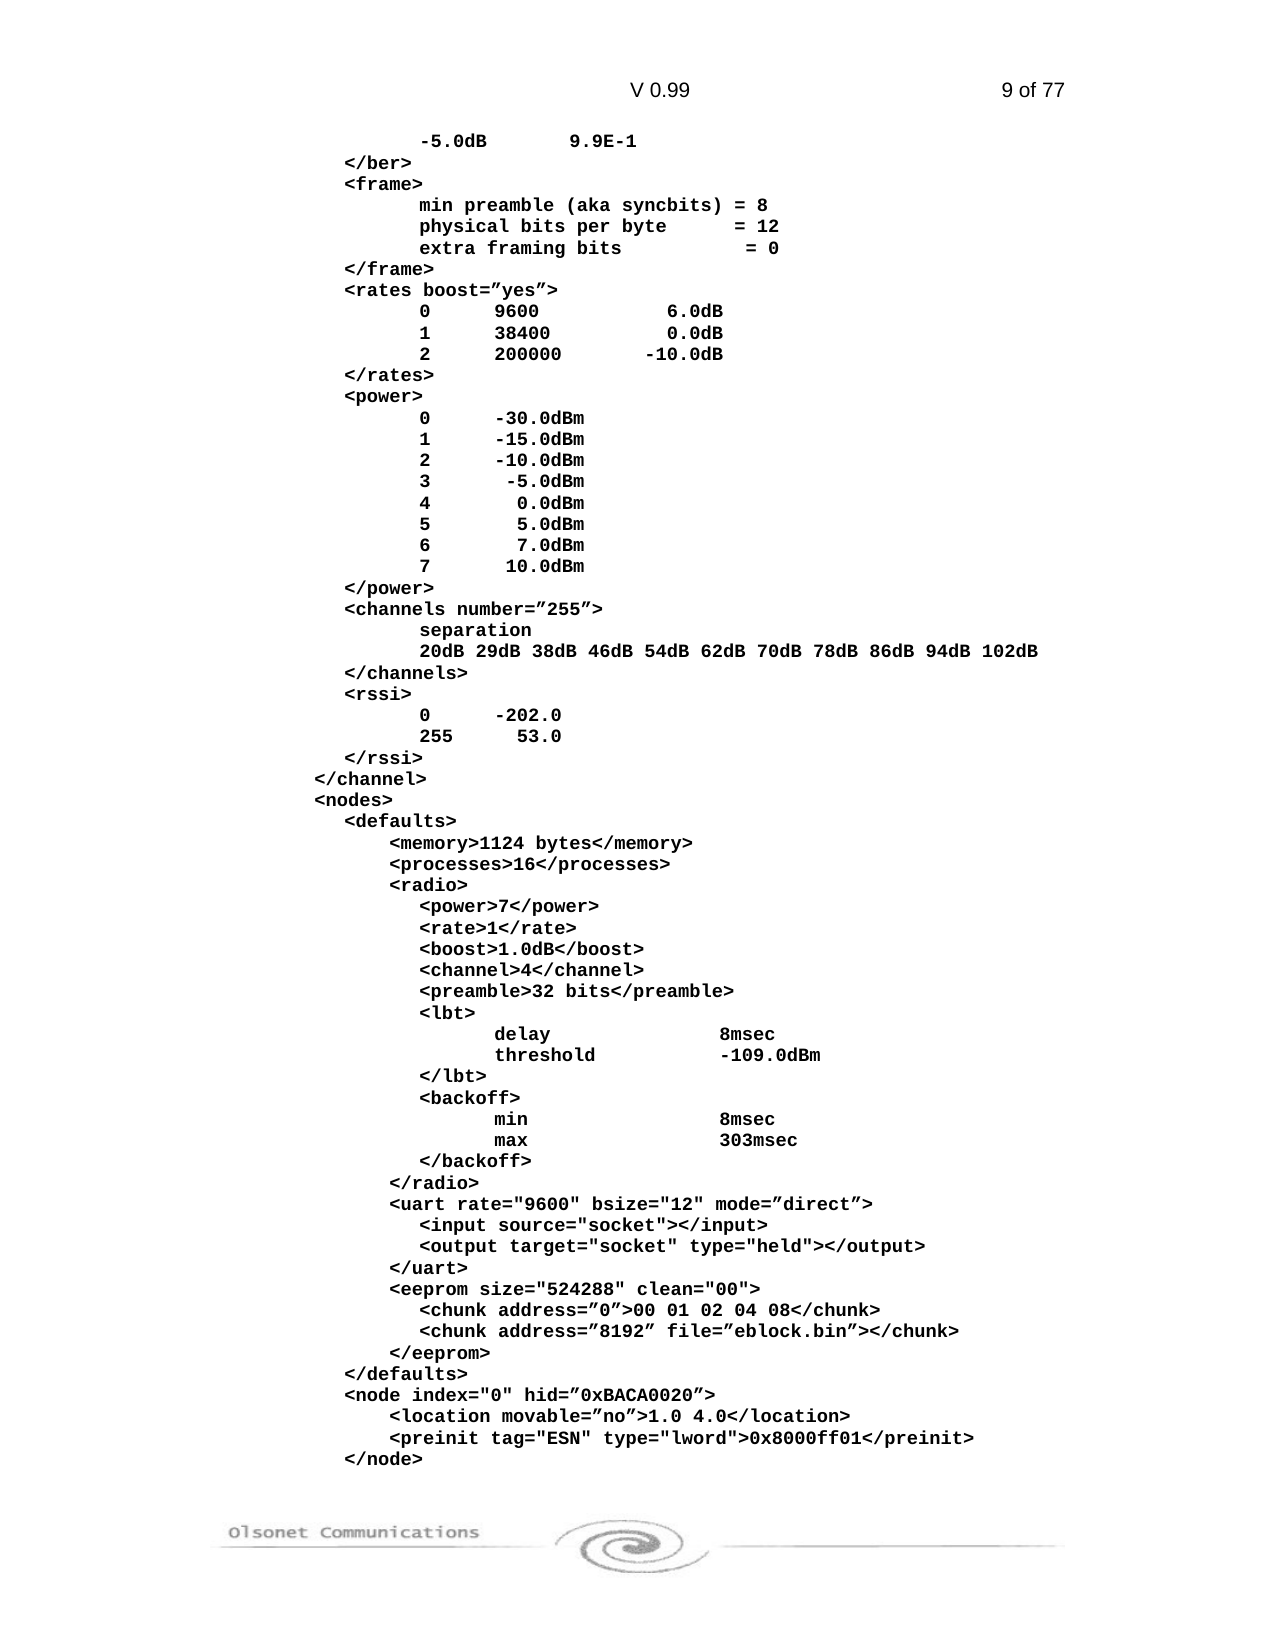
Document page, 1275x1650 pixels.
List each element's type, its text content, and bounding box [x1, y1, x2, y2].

text <power>7</power> [269, 897, 1065, 918]
text <preinit tag="ESN" type="lword">0x8000ff01</preinit> [269, 1428, 1065, 1450]
text threshold -109.0dBm [269, 1046, 1065, 1067]
text </uart> [269, 1258, 1065, 1280]
text <boost>1.0dB</boost> [269, 940, 1065, 961]
text <output target="socket" type="held"></output> [269, 1237, 1065, 1258]
text 7 10.0dBm [269, 557, 1065, 578]
text <input source="socket"></input> [269, 1216, 1065, 1237]
text delay 8msec [269, 1025, 1065, 1046]
text <channels number=”255”> [269, 600, 1065, 621]
text <eeprom size="524288" clean="00"> [269, 1280, 1065, 1301]
text 0 -202.0 [269, 706, 1065, 727]
text 0 9600 6.0dB [269, 302, 1065, 323]
text </ber> [269, 153, 1065, 175]
text <power> [269, 387, 1065, 408]
text max 303msec [269, 1131, 1065, 1152]
text 6 7.0dBm [269, 536, 1065, 557]
text 4 0.0dBm [269, 493, 1065, 515]
text </lbt> [269, 1067, 1065, 1088]
text </frame> [269, 260, 1065, 281]
text 2 200000 -10.0dB [269, 345, 1065, 366]
text </node> [269, 1450, 1065, 1471]
text 1 -15.0dBm [269, 430, 1065, 451]
text 1 38400 0.0dB [269, 323, 1065, 345]
text -5.0dB 9.9E-1 [269, 132, 1065, 153]
text </power> [269, 578, 1065, 600]
text 2 -10.0dBm [269, 451, 1065, 472]
text </backoff> [269, 1152, 1065, 1173]
text <nodes> [269, 791, 1065, 812]
text <lbt> [269, 1003, 1065, 1025]
text <backoff> [269, 1088, 1065, 1110]
text <chunk address=”8192” file=”eblock.bin”></chunk> [269, 1322, 1065, 1343]
text <rates boost=”yes”> [269, 281, 1065, 302]
text extra framing bits = 0 [269, 238, 1065, 260]
text 5 5.0dBm [269, 515, 1065, 536]
text </channels> [269, 663, 1065, 685]
text <frame> [269, 175, 1065, 196]
text 255 53.0 [269, 727, 1065, 748]
text <channel>4</channel> [269, 961, 1065, 982]
text <rate>1</rate> [269, 918, 1065, 940]
text <rssi> [269, 685, 1065, 706]
picture [210, 1504, 1065, 1596]
text min 8msec [269, 1110, 1065, 1131]
text </eeprom> [269, 1343, 1065, 1365]
text <uart rate="9600" bsize="12" mode=”direct”> [269, 1195, 1065, 1216]
text 0 -30.0dBm [269, 408, 1065, 430]
text </channel> [269, 770, 1065, 791]
text <defaults> [269, 812, 1065, 833]
text <memory>1124 bytes</memory> [269, 833, 1065, 855]
text physical bits per byte = 12 [269, 217, 1065, 238]
text </rssi> [269, 748, 1065, 770]
text <processes>16</processes> [269, 855, 1065, 876]
text </defaults> [269, 1365, 1065, 1386]
text <preamble>32 bits</preamble> [269, 982, 1065, 1003]
text <node index="0" hid=”0xBACA0020”> [269, 1386, 1065, 1407]
text <radio> [269, 876, 1065, 897]
text 20dB 29dB 38dB 46dB 54dB 62dB 70dB 78dB 86dB 94dB 102dB [269, 642, 1065, 663]
text <chunk address=”0”>00 01 02 04 08</chunk> [269, 1301, 1065, 1322]
text </radio> [269, 1173, 1065, 1195]
text </rates> [269, 366, 1065, 387]
text separation [269, 621, 1065, 642]
text 3 -5.0dBm [269, 472, 1065, 493]
text <location movable=”no”>1.0 4.0</location> [269, 1407, 1065, 1428]
text min preamble (aka syncbits) = 8 [269, 196, 1065, 217]
